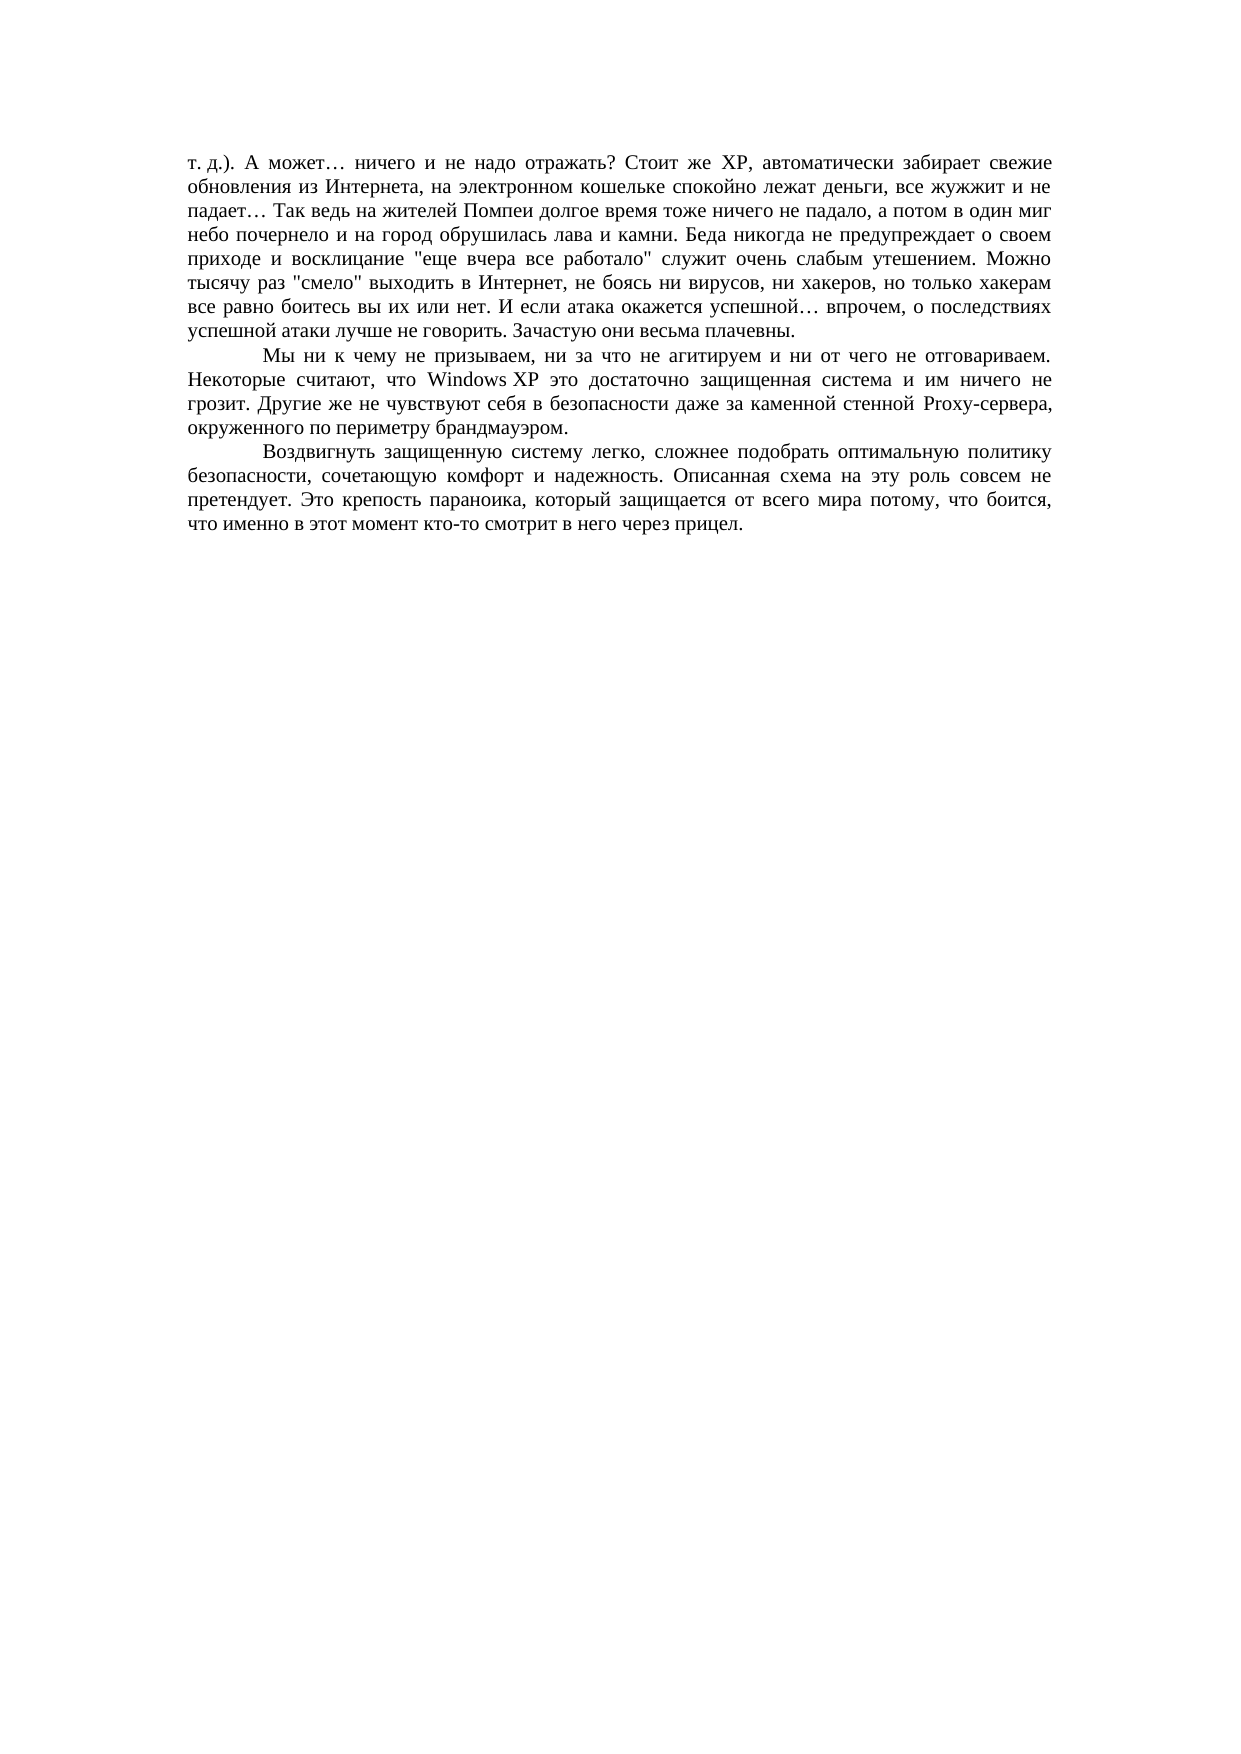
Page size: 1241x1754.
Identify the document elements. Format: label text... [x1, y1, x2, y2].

text т. д.). А может… ничего и не надо отражать? Стоит же XP, автоматически забирает свежие обновления из Интернета, на электронном кошельке спокойно лежат деньги, все жужжит и не падает… Так ведь на жителей Помпеи долгое время тоже ничего не падало, а потом в один миг небо почернело и на город обрушилась лава и камни. Беда никогда не предупреждает о своем приходе и восклицание "еще вчера все работало" служит очень слабым утешением. Можно тысячу раз "смело" выходить в Интернет, не боясь ни вирусов, ни хакеров, но только хакерам все равно боитесь вы их или нет. И если атака окажется успешной… впрочем, о последствиях успешной атаки лучше не говорить. Зачастую они весьма плачевны. [187, 150, 1053, 342]
text Мы ни к чему не призываем, ни за что не агитируем и ни от чего не отговариваем. Некоторые считают, что Windows XP это достаточно защищенная система и им ничего не грозит. Другие же не чувствуют себя в безопасности даже за каменной стенной Proxy-сервера, окруженного по периметру брандмауэром. [187, 342, 1053, 439]
text Воздвигнуть защищенную систему легко, сложнее подобрать оптимальную политику безопасности, сочетающую комфорт и надежность. Описанная схема на эту роль совсем не претендует. Это крепость параноика, который защищается от всего мира потому, что боится, что именно в этот момент кто-то смотрит в него через прицел. [187, 439, 1053, 535]
